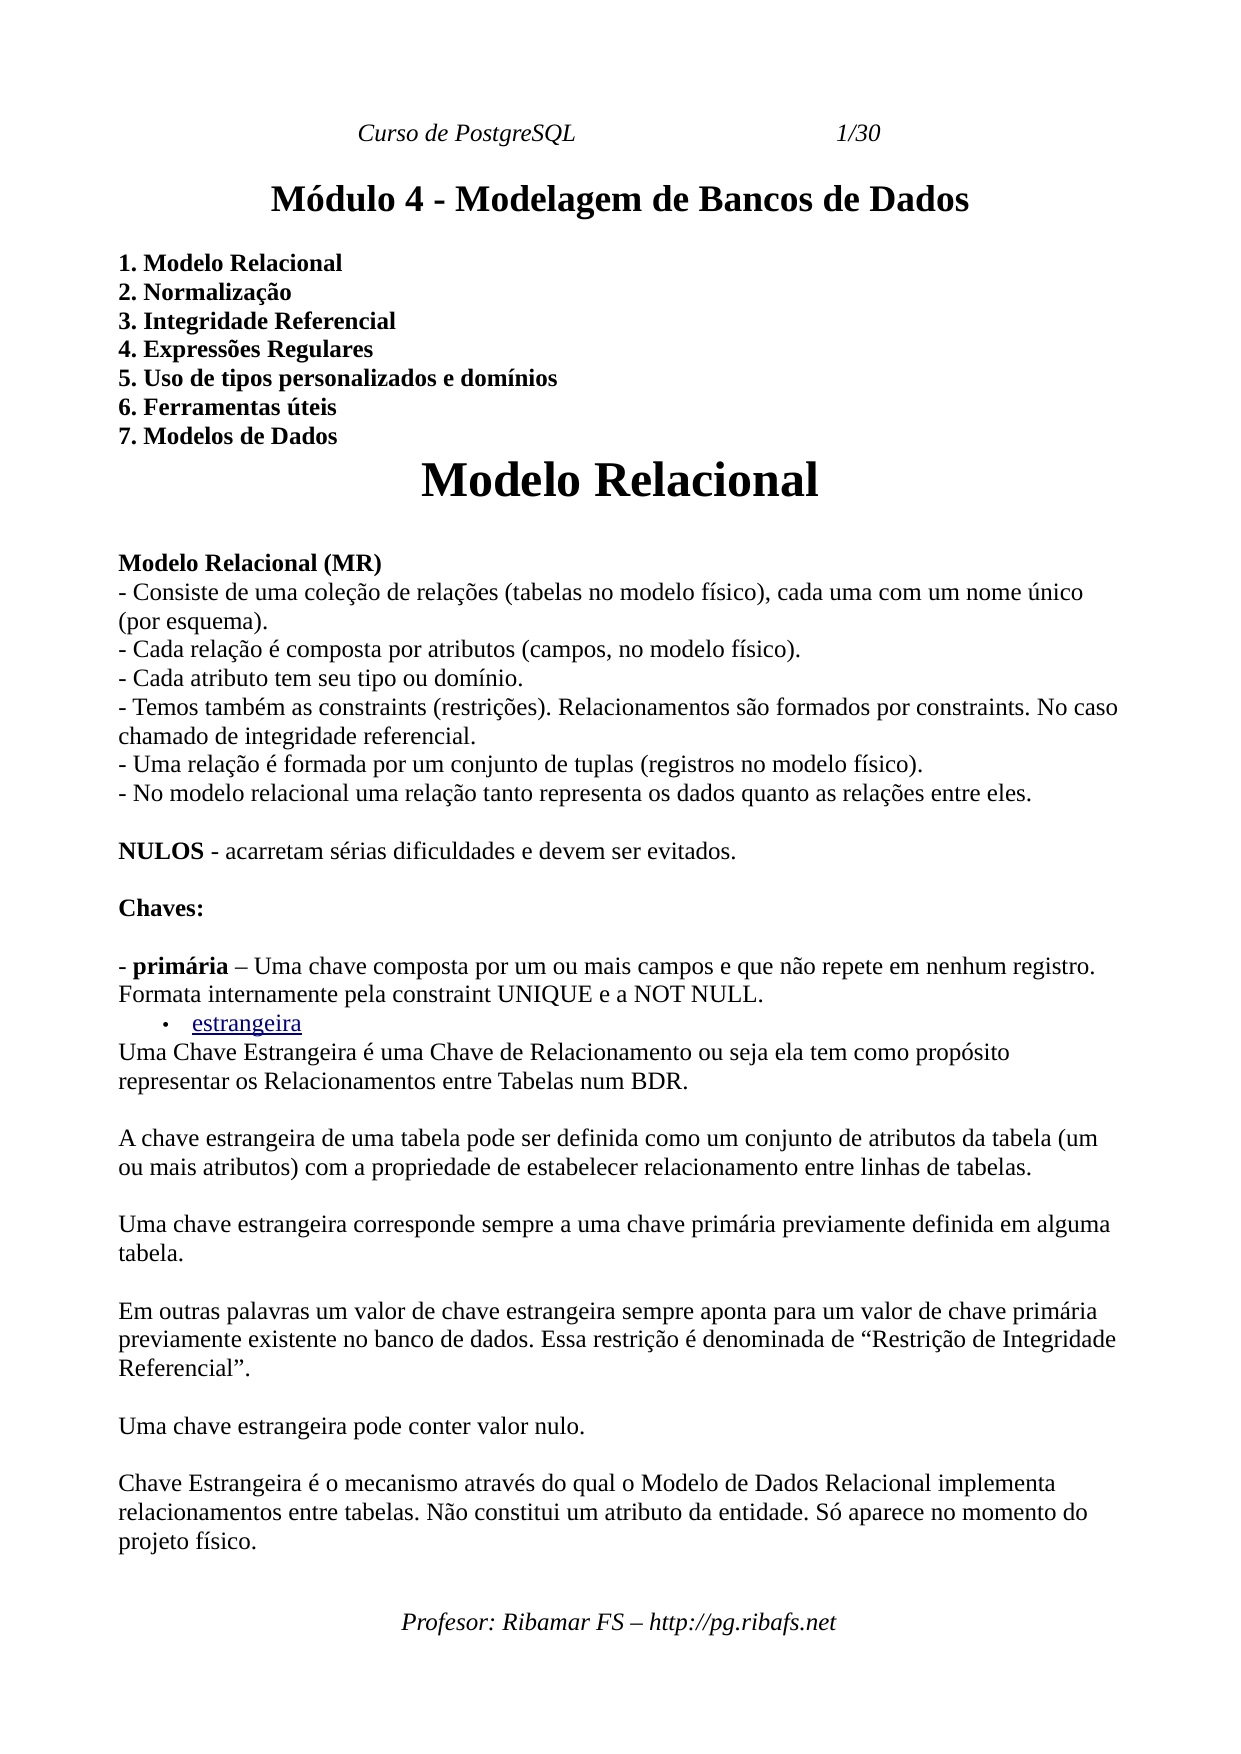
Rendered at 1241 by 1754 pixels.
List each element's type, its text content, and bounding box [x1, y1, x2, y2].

text Chaves: [118, 893, 1122, 922]
text - No modelo relacional uma relação tanto representa os dados quanto as relações entre eles. [118, 778, 1122, 807]
text - Cada relação é composta por atributos (campos, no modelo físico). [118, 634, 1122, 663]
text Uma Chave Estrangeira é uma Chave de Relacionamento ou seja ela tem como propósito representar os Relacionamentos entre Tabelas num BDR. A chave estrangeira de uma tabela pode ser definida como um conjunto de atributos da tabela (um ou mais atributos) com a propriedade de estabelecer relacionamento entre linhas de tabelas. Uma chave estrangeira corresponde sempre a uma chave primária previamente definida em alguma tabela. Em outras palavras um valor de chave estrangeira sempre aponta para um valor de chave primária previamente existente no banco de dados. Essa restrição é denominada de “Restrição de Integridade Referencial”. Uma chave estrangeira pode conter valor nulo. Chave Estrangeira é o mecanismo através do qual o Modelo de Dados Relacional implementa relacionamentos entre tabelas. Não constitui um atributo da entidade. Só aparece no momento do projeto físico. [118, 1037, 1122, 1554]
text - Temos também as constraints (restrições). Relacionamentos são formados por constraints. No caso chamado de integridade referencial. [118, 692, 1122, 749]
text 7. Modelos de Dados [118, 421, 1122, 449]
text - primária – Uma chave composta por um ou mais campos e que não repete em nenhum registro. Formata internamente pela constraint UNIQUE e a NOT NULL. [118, 951, 1122, 1008]
text NULOS - acarretam sérias dificuldades e devem ser evitados. [118, 836, 1122, 864]
text Modelo Relacional (MR) [118, 548, 1122, 577]
text 5. Uso de tipos personalizados e domínios [118, 363, 1122, 392]
text - Consiste de uma coleção de relações (tabelas no modelo físico), cada uma com um nome único (por esquema). [118, 577, 1122, 634]
text - Uma relação é formada por um conjunto de tuplas (registros no modelo físico). [118, 749, 1122, 778]
text - Cada atributo tem seu tipo ou domínio. [118, 663, 1122, 692]
text Módulo 4 - Modelagem de Bancos de Dados [118, 176, 1122, 219]
text 4. Expressões Regulares [118, 334, 1122, 363]
subtitle Modelo Relacional [118, 449, 1122, 507]
text 2. Normalização [118, 277, 1122, 306]
text 6. Ferramentas úteis [118, 392, 1122, 421]
text 3. Integridade Referencial [118, 306, 1122, 334]
list estrangeira [162, 1008, 1122, 1037]
text 1. Modelo Relacional [118, 248, 1122, 277]
